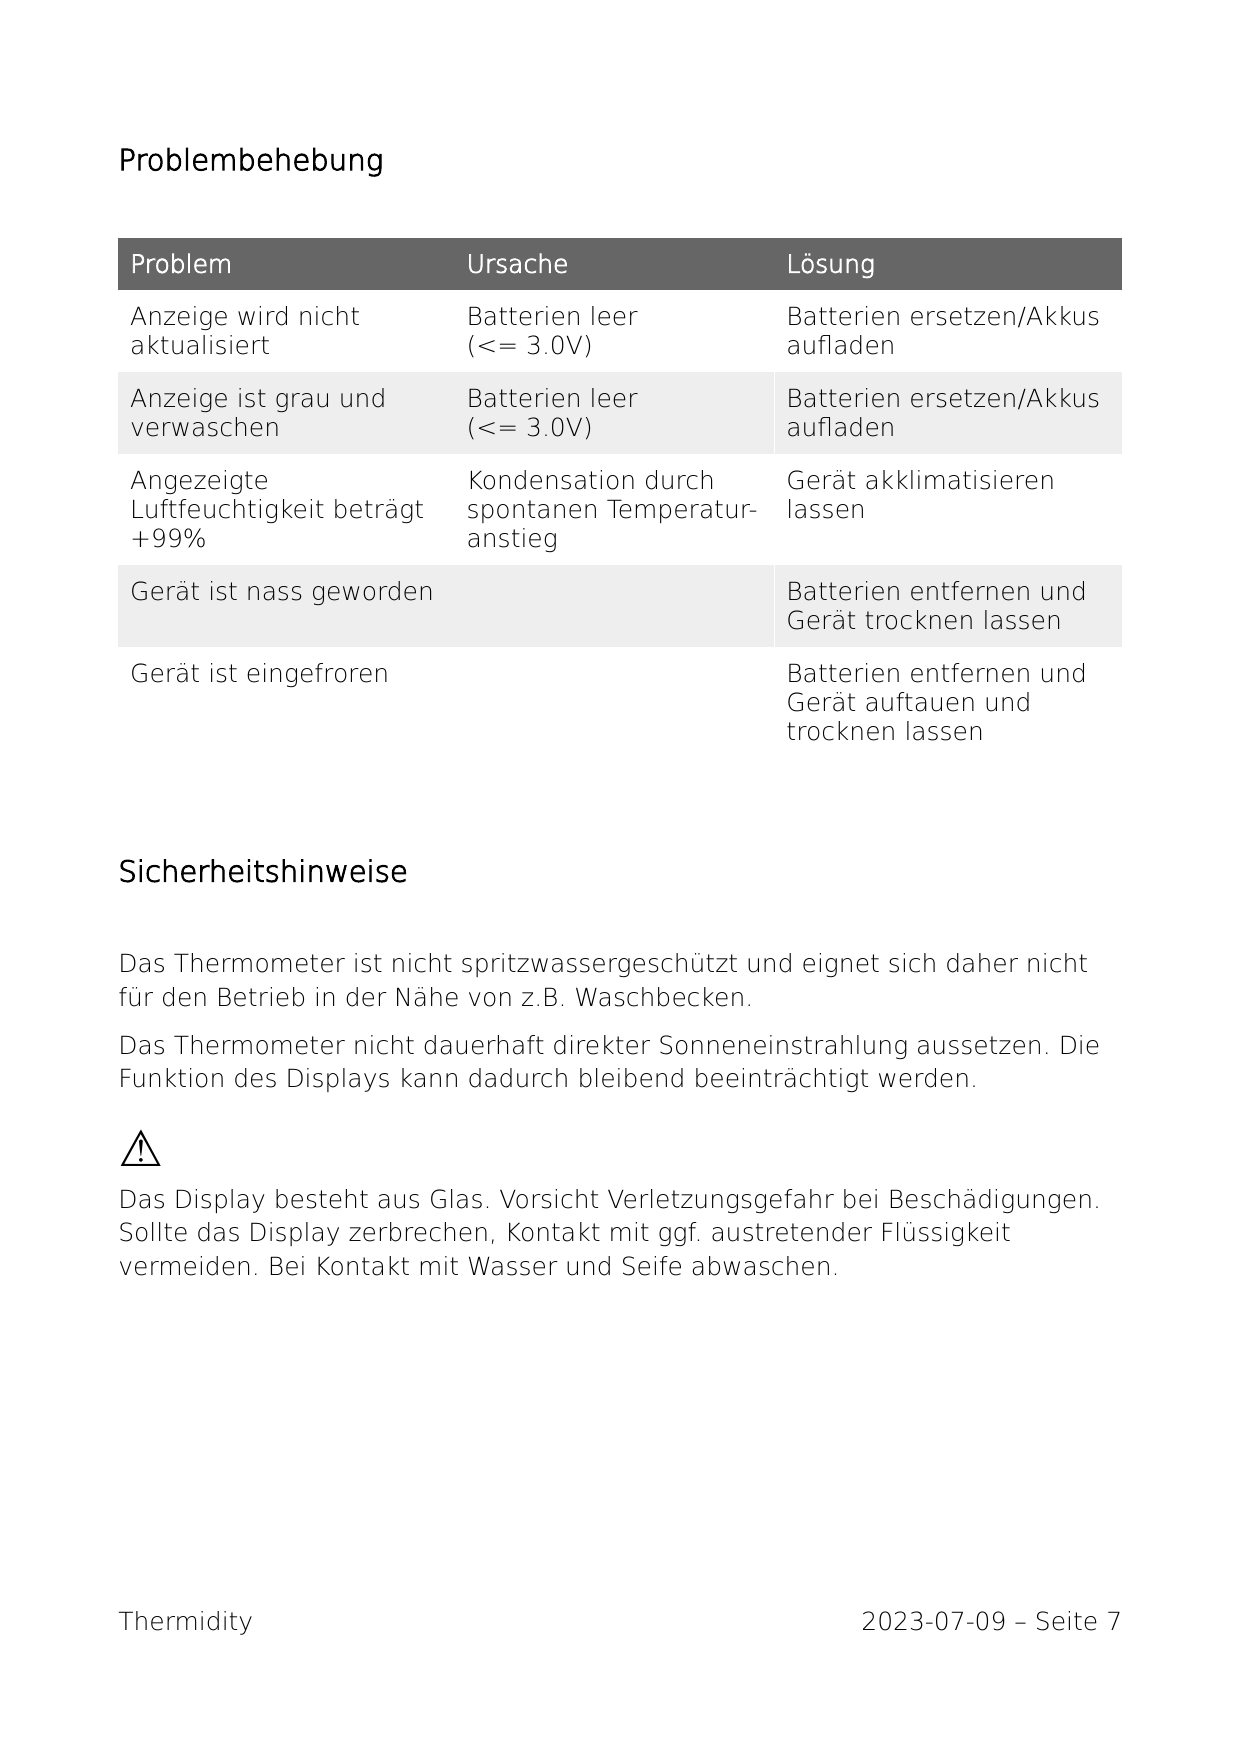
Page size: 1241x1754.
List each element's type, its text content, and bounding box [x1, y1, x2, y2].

table_cell Batterien ersetzen/Akkus aufladen [775, 290, 1122, 372]
table_cell Batterien ersetzen/Akkus aufladen [775, 372, 1122, 454]
text Das Thermometer nicht dauerhaft direkter Sonneneinstrahlung aussetzen. Die Funktion des Displays kann dadurch bleibend beeinträchtigt werden. [118, 1031, 1122, 1093]
table_cell Gerät akklimatisieren lassen [775, 454, 1122, 565]
table_cell [455, 565, 774, 647]
table_cell Batterien entfernen und Gerät auftauen und trocknen lassen [775, 647, 1122, 758]
table_cell [455, 647, 774, 758]
table_cell Anzeige wird nicht aktualisiert [118, 290, 455, 372]
table_cell Angezeigte Luftfeuchtigkeit beträgt +99% [118, 454, 455, 565]
table_cell Gerät ist nass geworden [118, 565, 455, 647]
text ⚠ Das Display besteht aus Glas. Vorsicht Verletzungsgefahr bei Beschädigungen. Sollte das Display zerbrechen, Kontakt mit ggf. austretender Flüssigkeit vermeiden. Bei Kontakt mit Wasser und Seife abwaschen. [118, 1112, 1122, 1281]
table_cell Anzeige ist grau und verwaschen [118, 372, 455, 454]
table_cell Batterien leer (<= 3.0V) [455, 290, 774, 372]
table_cell Batterien leer (<= 3.0V) [455, 372, 774, 454]
subtitle Sicherheitshinweise [118, 854, 1122, 888]
table_cell Batterien entfernen und Gerät trocknen lassen [775, 565, 1122, 647]
table_cell Kondensation durch spontanen Temperatur-anstieg [455, 454, 774, 565]
table_cell Gerät ist eingefroren [118, 647, 455, 758]
text Das Thermometer ist nicht spritzwassergeschützt und eignet sich daher nicht für den Betrieb in der Nähe von z.B. Waschbecken. [118, 949, 1122, 1012]
subtitle Problembehebung [118, 143, 1122, 177]
